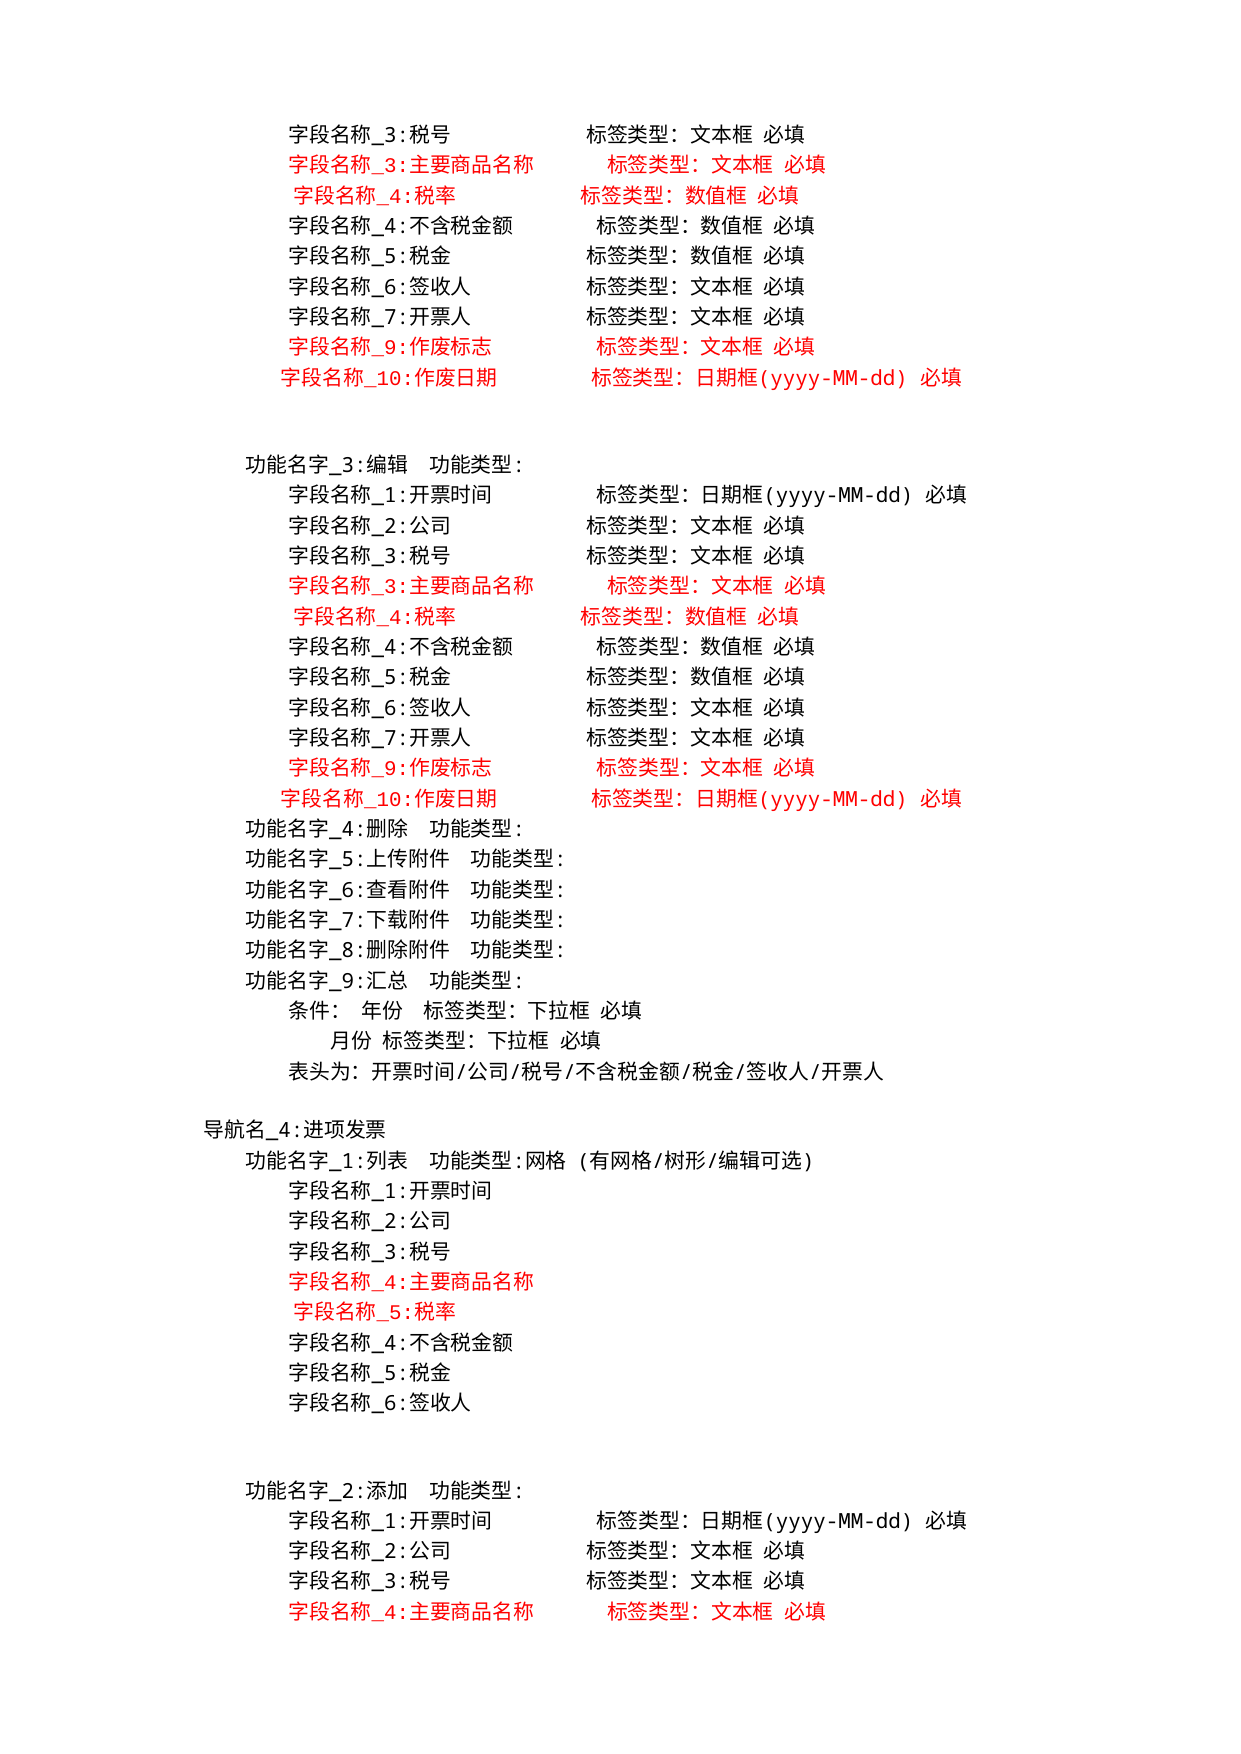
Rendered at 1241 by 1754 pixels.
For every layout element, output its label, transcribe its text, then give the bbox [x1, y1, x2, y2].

text 字段名称_4:主要商品名称 标签类型：文本框 必填 [118, 1595, 1122, 1626]
text 字段名称_1:开票时间 [118, 1174, 1122, 1204]
text 功能名字_6:查看附件 功能类型: [118, 873, 1122, 903]
text 字段名称_4:不含税金额 [118, 1326, 1122, 1356]
text 功能名字_8:删除附件 功能类型: [118, 934, 1122, 964]
text 字段名称_4:不含税金额 标签类型：数值框 必填 [118, 630, 1122, 661]
text 月份 标签类型：下拉框 必填 [118, 1024, 1122, 1055]
text 字段名称_6:签收人 [118, 1387, 1122, 1417]
text 字段名称_1:开票时间 标签类型：日期框(yyyy-MM-dd) 必填 [118, 1504, 1122, 1534]
text 字段名称_2:公司 标签类型：文本框 必填 [118, 509, 1122, 539]
text 字段名称_10:作废日期 标签类型：日期框(yyyy-MM-dd) 必填 [118, 782, 1122, 812]
text 字段名称_1:开票时间 标签类型：日期框(yyyy-MM-dd) 必填 [118, 478, 1122, 509]
text 字段名称_4:税率 标签类型：数值框 必填 [118, 600, 1122, 630]
text 字段名称_6:签收人 标签类型：文本框 必填 [118, 691, 1122, 721]
text 字段名称_7:开票人 标签类型：文本框 必填 [118, 721, 1122, 752]
text 字段名称_5:税率 [118, 1296, 1122, 1326]
text 字段名称_4:税率 标签类型：数值框 必填 [118, 179, 1122, 209]
text 字段名称_3:主要商品名称 标签类型：文本框 必填 [118, 569, 1122, 600]
text 功能名字_4:删除 功能类型: [118, 812, 1122, 843]
text 功能名字_2:添加 功能类型: [118, 1474, 1122, 1504]
text 功能名字_3:编辑 功能类型: [118, 448, 1122, 478]
text 字段名称_5:税金 标签类型：数值框 必填 [118, 239, 1122, 270]
text 字段名称_9:作废标志 标签类型：文本框 必填 [118, 331, 1122, 361]
text 功能名字_7:下载附件 功能类型: [118, 903, 1122, 934]
text 条件： 年份 标签类型：下拉框 必填 [118, 994, 1122, 1024]
text 字段名称_3:税号 [118, 1235, 1122, 1265]
text 字段名称_6:签收人 标签类型：文本框 必填 [118, 270, 1122, 300]
text 功能名字_1:列表 功能类型:网格 (有网格/树形/编辑可选) [118, 1144, 1122, 1174]
text 字段名称_9:作废标志 标签类型：文本框 必填 [118, 752, 1122, 782]
text 字段名称_2:公司 标签类型：文本框 必填 [118, 1534, 1122, 1565]
text 字段名称_2:公司 [118, 1204, 1122, 1235]
text 字段名称_5:税金 [118, 1356, 1122, 1387]
text 导航名_4:进项发票 [118, 1114, 1122, 1144]
text 字段名称_10:作废日期 标签类型：日期框(yyyy-MM-dd) 必填 [118, 361, 1122, 391]
text 字段名称_3:税号 标签类型：文本框 必填 [118, 118, 1122, 148]
text 功能名字_5:上传附件 功能类型: [118, 843, 1122, 873]
text 字段名称_4:不含税金额 标签类型：数值框 必填 [118, 209, 1122, 239]
text 字段名称_7:开票人 标签类型：文本框 必填 [118, 300, 1122, 331]
text 表头为：开票时间/公司/税号/不含税金额/税金/签收人/开票人 [118, 1055, 1122, 1085]
text 字段名称_3:税号 标签类型：文本框 必填 [118, 1565, 1122, 1595]
text 字段名称_4:主要商品名称 [118, 1265, 1122, 1296]
text 功能名字_9:汇总 功能类型: [118, 964, 1122, 994]
text 字段名称_3:税号 标签类型：文本框 必填 [118, 539, 1122, 569]
text 字段名称_5:税金 标签类型：数值框 必填 [118, 661, 1122, 691]
text 字段名称_3:主要商品名称 标签类型：文本框 必填 [118, 148, 1122, 179]
